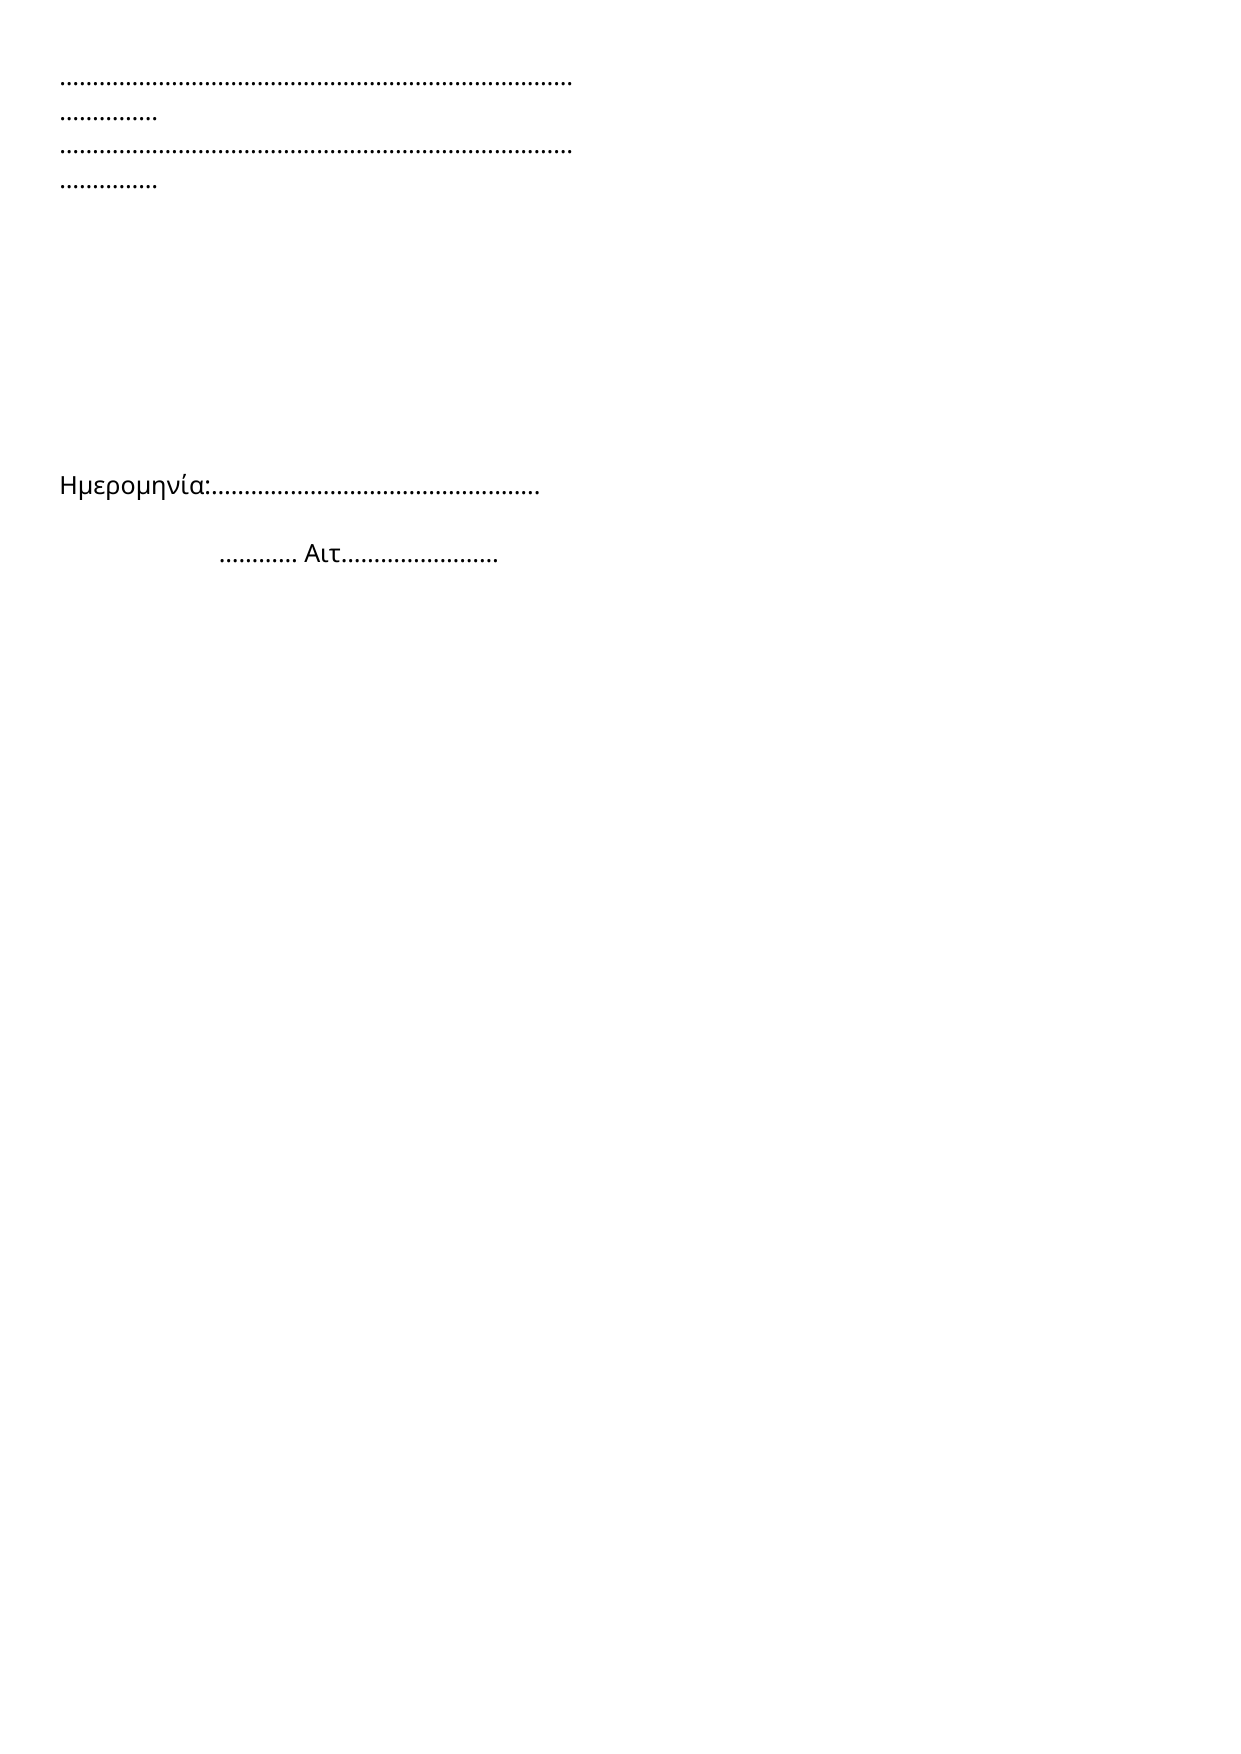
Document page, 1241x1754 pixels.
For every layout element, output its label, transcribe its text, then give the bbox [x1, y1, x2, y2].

text ………………………………………………………………………………… [59, 59, 583, 127]
text ………… Αιτ…………………… [59, 536, 583, 570]
text Ημερομηνία:………………………………………….. [59, 468, 583, 502]
text ………………………………………………………………………………… [59, 127, 583, 195]
